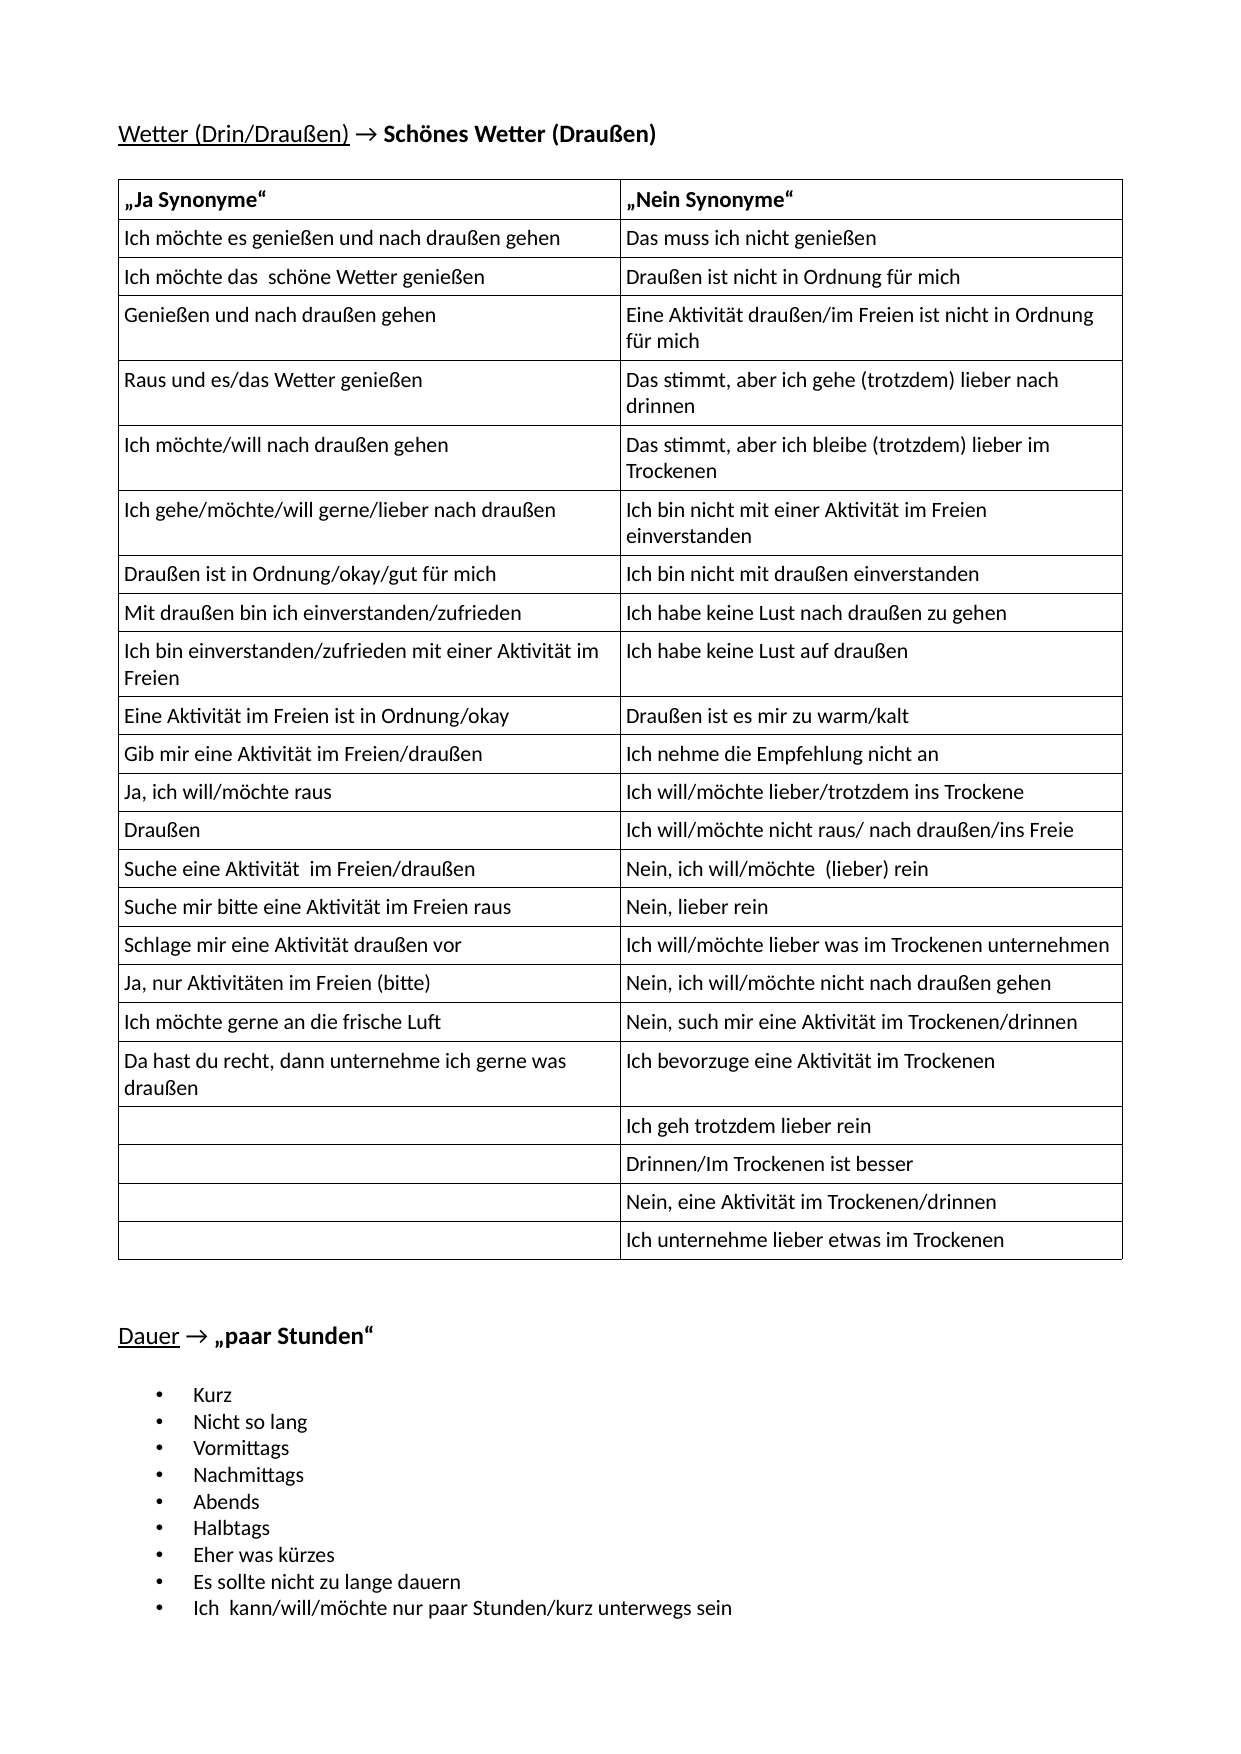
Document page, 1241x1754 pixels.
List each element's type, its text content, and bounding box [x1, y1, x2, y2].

table_cell Schlage mir eine Aktivität draußen vor [119, 927, 620, 964]
table_cell [119, 1145, 620, 1183]
table_cell [119, 1222, 620, 1259]
table_cell Raus und es/das Wetter genießen [119, 361, 620, 425]
table_cell Ich bin nicht mit draußen einverstanden [621, 556, 1122, 593]
table_cell Ich will/möchte lieber/trotzdem ins Trockene [621, 774, 1122, 811]
table_cell Ich möchte/will nach draußen gehen [119, 426, 620, 490]
table_cell Ich will/möchte nicht raus/ nach draußen/ins Freie [621, 812, 1122, 849]
list Kurz [156, 1381, 1122, 1408]
table_cell [119, 1184, 620, 1221]
table_cell Nein, such mir eine Aktivität im Trockenen/drinnen [621, 1003, 1122, 1041]
table_cell Ich bin nicht mit einer Aktivität im Freien einverstanden [621, 491, 1122, 555]
table_cell Draußen [119, 812, 620, 849]
table_cell Das stimmt, aber ich gehe (trotzdem) lieber nach drinnen [621, 361, 1122, 425]
list Es sollte nicht zu lange dauern [156, 1568, 1122, 1594]
table_cell Nein, ich will/möchte (lieber) rein [621, 850, 1122, 887]
list Abends [156, 1488, 1122, 1514]
list Halbtags [156, 1514, 1122, 1541]
text Dauer → „paar Stunden“ [118, 1320, 1122, 1351]
list Nicht so lang [156, 1408, 1122, 1434]
table_cell Ja, nur Aktivitäten im Freien (bitte) [119, 965, 620, 1002]
table_cell [119, 1107, 620, 1144]
table_cell Das stimmt, aber ich bleibe (trotzdem) lieber im Trockenen [621, 426, 1122, 490]
table_cell Ich möchte es genießen und nach draußen gehen [119, 220, 620, 257]
table_cell Ich möchte das schöne Wetter genießen [119, 258, 620, 295]
table_cell Nein, lieber rein [621, 888, 1122, 926]
table_cell Ja, ich will/möchte raus [119, 774, 620, 811]
table_cell Gib mir eine Aktivität im Freien/draußen [119, 735, 620, 773]
table_cell Ich bin einverstanden/zufrieden mit einer Aktivität im Freien [119, 632, 620, 696]
list Ich kann/will/möchte nur paar Stunden/kurz unterwegs sein [156, 1594, 1122, 1621]
table_cell Draußen ist in Ordnung/okay/gut für mich [119, 556, 620, 593]
text Wetter (Drin/Draußen) → Schönes Wetter (Draußen) [118, 118, 1122, 149]
table_cell Mit draußen bin ich einverstanden/zufrieden [119, 594, 620, 631]
list Nachmittags [156, 1461, 1122, 1488]
table_cell Ich gehe/möchte/will gerne/lieber nach draußen [119, 491, 620, 555]
table_cell Das muss ich nicht genießen [621, 220, 1122, 257]
list Vormittags [156, 1434, 1122, 1461]
table_cell Suche eine Aktivität im Freien/draußen [119, 850, 620, 887]
table_cell Suche mir bitte eine Aktivität im Freien raus [119, 888, 620, 926]
table_cell Ich geh trotzdem lieber rein [621, 1107, 1122, 1144]
table_header „Nein Synonyme“ [621, 180, 1122, 219]
table_cell Ich bevorzuge eine Aktivität im Trockenen [621, 1042, 1122, 1106]
table_cell Eine Aktivität draußen/im Freien ist nicht in Ordnung für mich [621, 296, 1122, 360]
table_cell Nein, ich will/möchte nicht nach draußen gehen [621, 965, 1122, 1002]
table_cell Drinnen/Im Trockenen ist besser [621, 1145, 1122, 1183]
table_cell Ich nehme die Empfehlung nicht an [621, 735, 1122, 773]
table_cell Nein, eine Aktivität im Trockenen/drinnen [621, 1184, 1122, 1221]
list Eher was kürzes [156, 1541, 1122, 1568]
table_cell Draußen ist nicht in Ordnung für mich [621, 258, 1122, 295]
table_cell Ich will/möchte lieber was im Trockenen unternehmen [621, 927, 1122, 964]
table_cell Ich habe keine Lust auf draußen [621, 632, 1122, 696]
table_cell Genießen und nach draußen gehen [119, 296, 620, 360]
table_cell Ich möchte gerne an die frische Luft [119, 1003, 620, 1041]
table_header „Ja Synonyme“ [119, 180, 620, 219]
table_cell Da hast du recht, dann unternehme ich gerne was draußen [119, 1042, 620, 1106]
table_cell Eine Aktivität im Freien ist in Ordnung/okay [119, 697, 620, 734]
table_cell Draußen ist es mir zu warm/kalt [621, 697, 1122, 734]
table_cell Ich unternehme lieber etwas im Trockenen [621, 1222, 1122, 1259]
table_cell Ich habe keine Lust nach draußen zu gehen [621, 594, 1122, 631]
